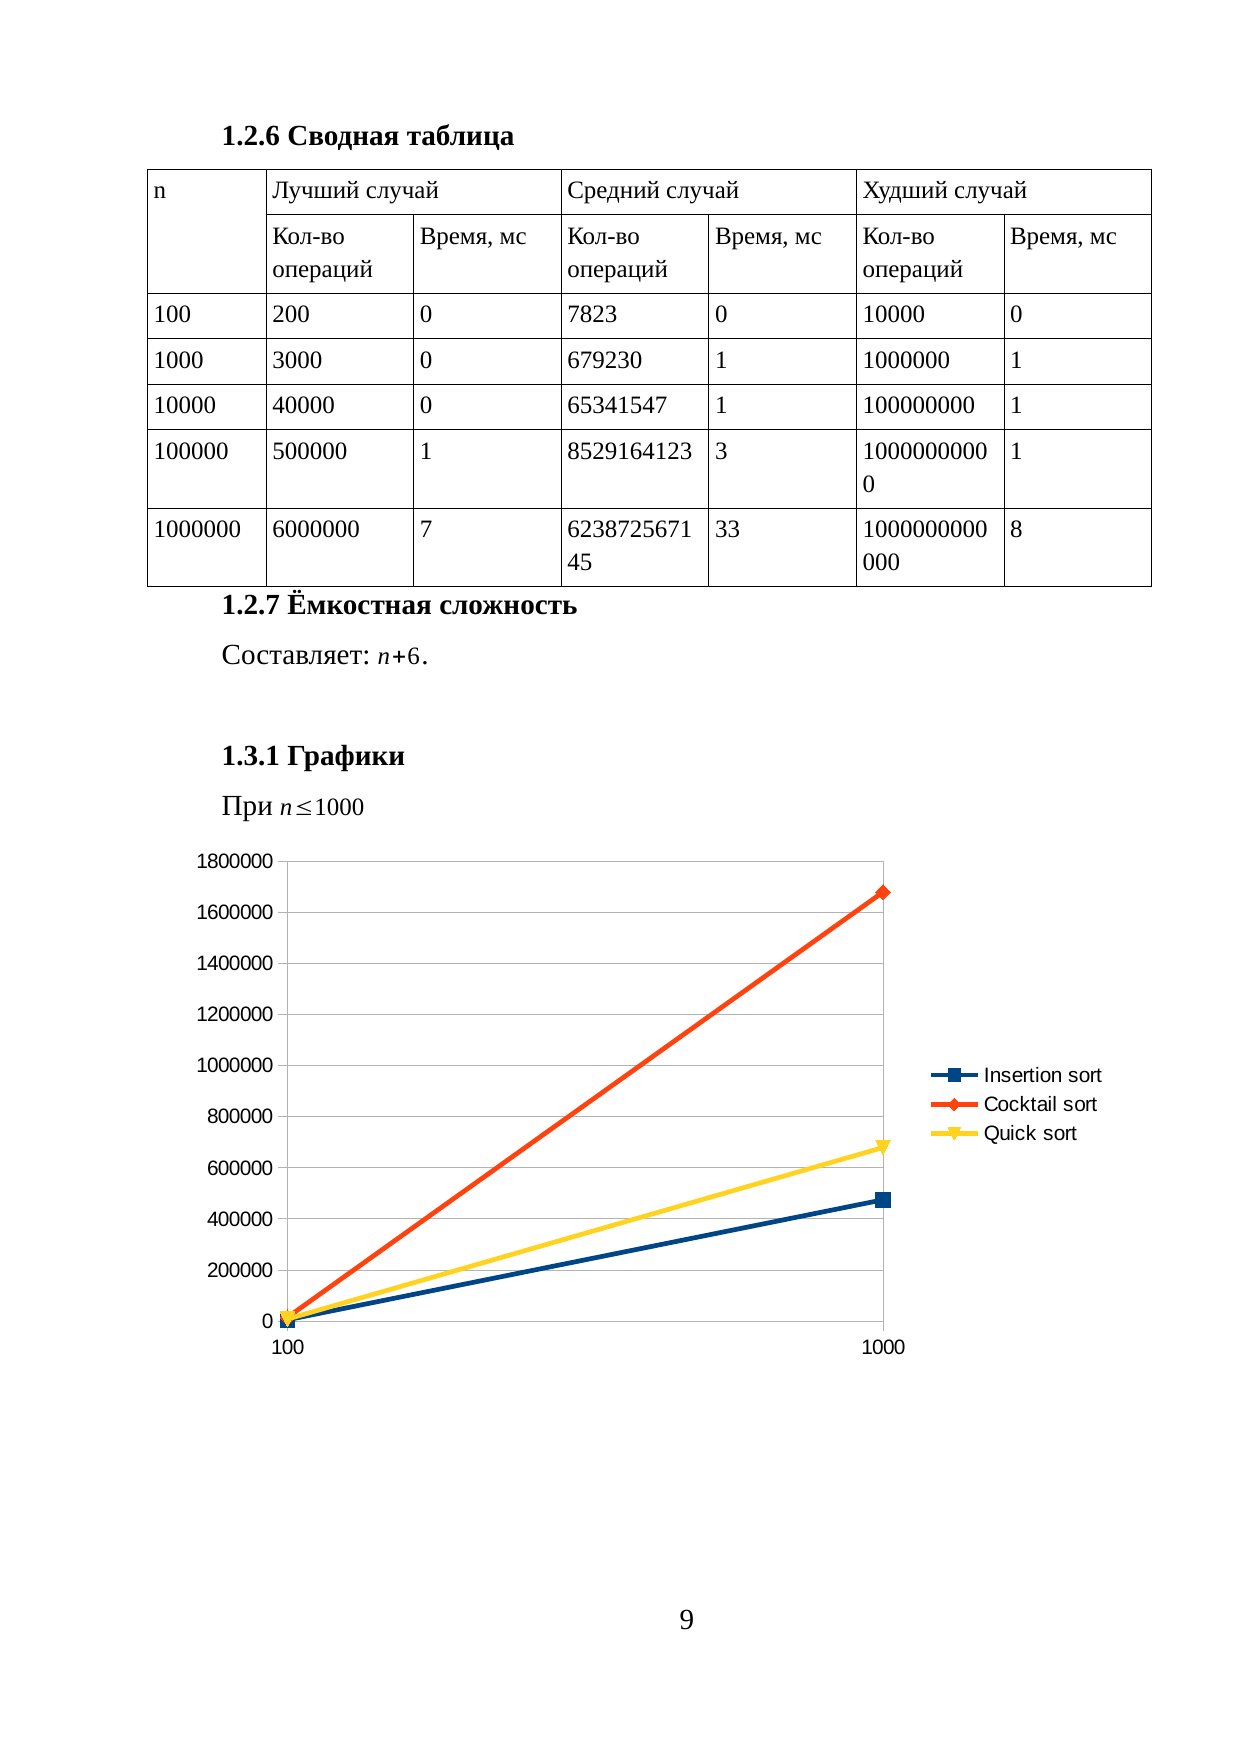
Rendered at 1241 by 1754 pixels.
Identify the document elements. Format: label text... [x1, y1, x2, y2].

table_cell 1 [1005, 339, 1151, 383]
table_cell Время, мс [709, 215, 856, 292]
table_header Худший случай [857, 170, 1151, 214]
subtitle 1.2.6 Сводная таблица [148, 118, 1152, 152]
table_cell 3 [709, 430, 856, 508]
table_cell 100000000 [857, 385, 1004, 429]
table_cell Кол-во операций [562, 215, 708, 292]
table_cell 0 [1005, 294, 1151, 338]
table_cell 1000000000000 [857, 509, 1004, 586]
table_cell 623872567145 [562, 509, 708, 586]
table_cell Время, мс [414, 215, 561, 292]
table_cell 10000 [857, 294, 1004, 338]
table_cell 40000 [267, 385, 413, 429]
table_cell 8529164123 [562, 430, 708, 508]
table_cell 6000000 [267, 509, 413, 586]
table_cell 1000000 [148, 509, 266, 586]
table_cell 1000 [148, 339, 266, 383]
table_cell 3000 [267, 339, 413, 383]
table_cell 1000000 [857, 339, 1004, 383]
table_cell 1 [709, 385, 856, 429]
table_cell Кол-во операций [857, 215, 1004, 292]
table_header Средний случай [562, 170, 856, 214]
table_cell 1 [1005, 385, 1151, 429]
table_cell 0 [709, 294, 856, 338]
table_cell 679230 [562, 339, 708, 383]
table_cell 8 [1005, 509, 1151, 586]
table_cell 1 [1005, 430, 1151, 508]
table_cell 1 [709, 339, 856, 383]
table_cell 7823 [562, 294, 708, 338]
text Составляет: . [148, 637, 1152, 671]
table_cell 100000 [148, 430, 266, 508]
table_cell 0 [414, 385, 561, 429]
table_cell 1 [414, 430, 561, 508]
text При [148, 788, 1152, 822]
table_cell 0 [414, 294, 561, 338]
table_cell Время, мс [1005, 215, 1151, 292]
table_cell 65341547 [562, 385, 708, 429]
table_cell 0 [414, 339, 561, 383]
subtitle 1.2.7 Ёмкостная сложность [148, 587, 1152, 621]
table_cell 7 [414, 509, 561, 586]
table_header Лучший случай [267, 170, 561, 214]
table_cell 200 [267, 294, 413, 338]
subtitle 1.3.1 Графики [148, 738, 1152, 772]
table_cell 10000000000 [857, 430, 1004, 508]
table_cell 33 [709, 509, 856, 586]
table_header n [148, 170, 266, 292]
table_cell 100 [148, 294, 266, 338]
table_cell Кол-во операций [267, 215, 413, 292]
table_cell 500000 [267, 430, 413, 508]
table_cell 10000 [148, 385, 266, 429]
